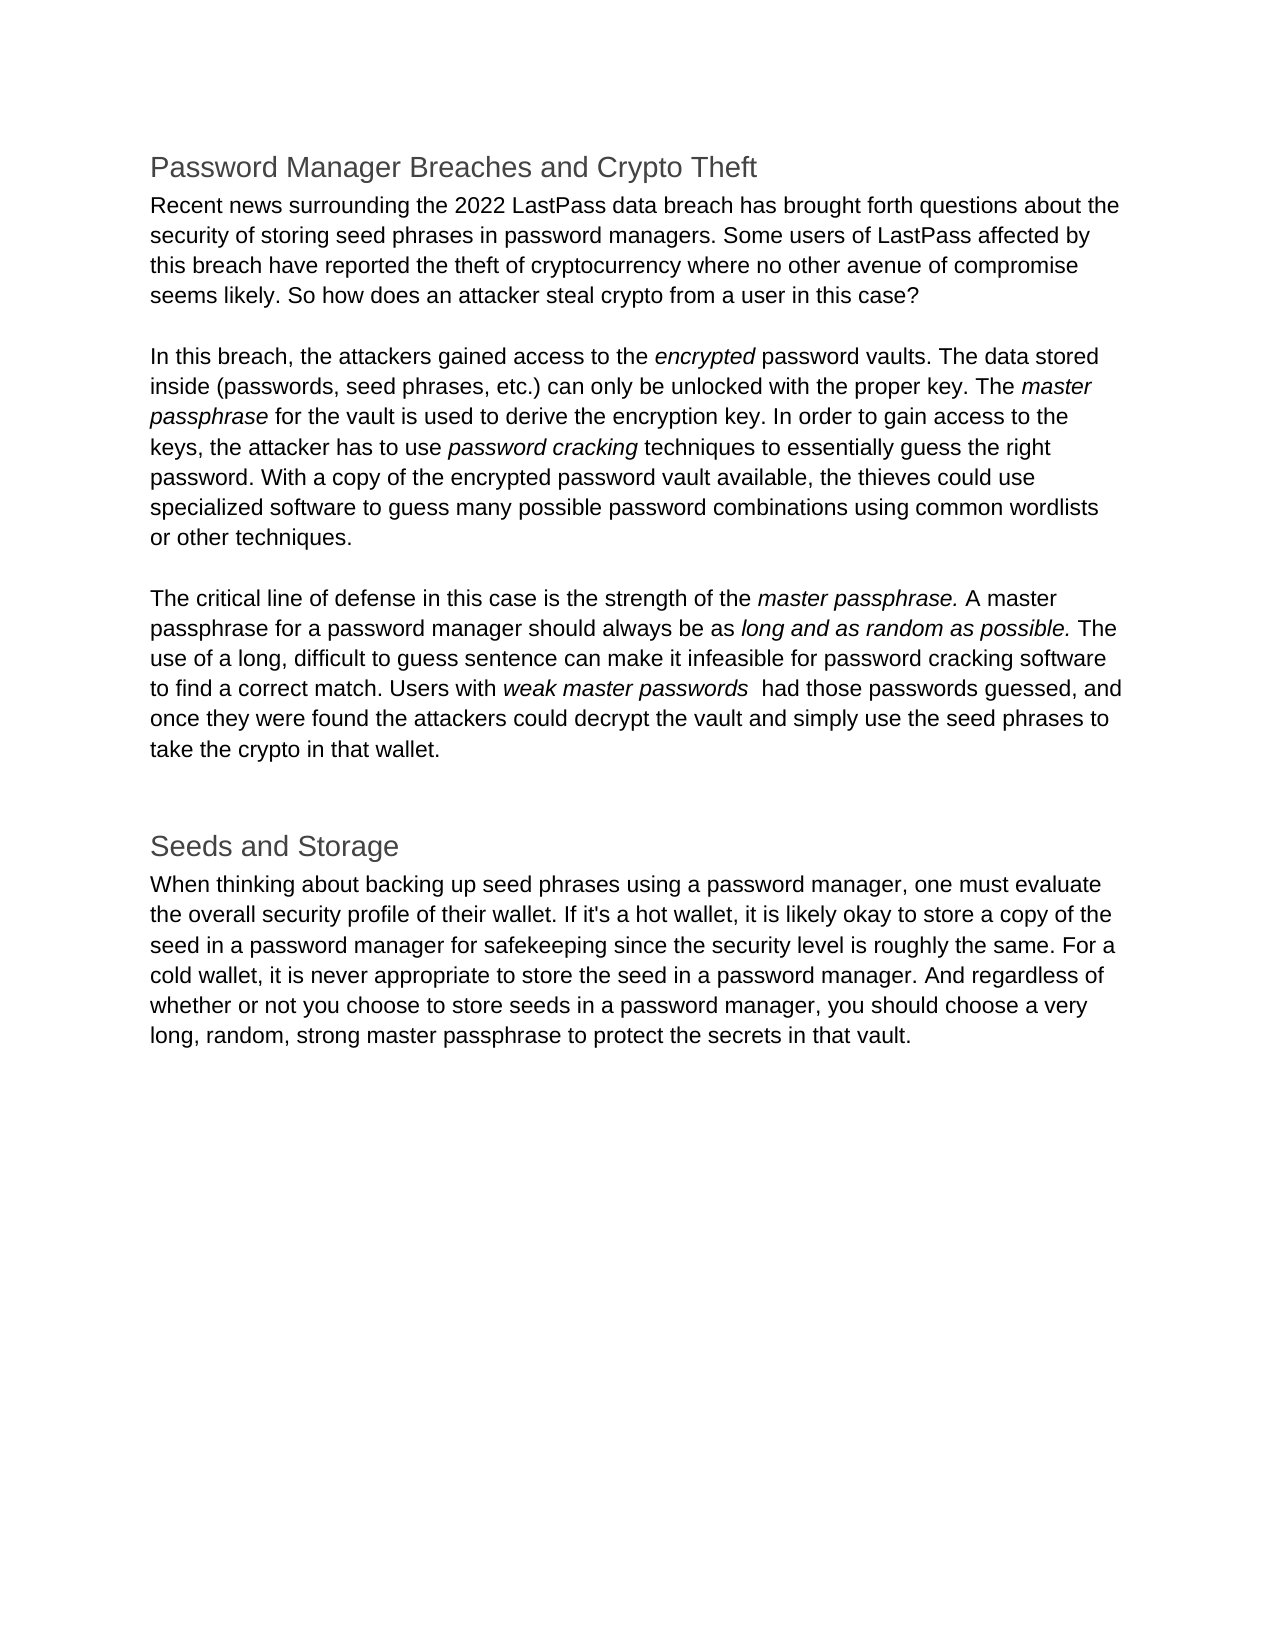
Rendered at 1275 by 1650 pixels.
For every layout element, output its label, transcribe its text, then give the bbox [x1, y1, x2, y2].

subtitle Seeds and Storage [150, 829, 1125, 863]
text Recent news surrounding the 2022 LastPass data breach has brought forth questions about the security of storing seed phrases in password managers. Some users of LastPass affected by this breach have reported the theft of cryptocurrency where no other avenue of compromise seems likely. So how does an attacker steal crypto from a user in this case? [150, 192, 1125, 309]
text The critical line of defense in this case is the strength of the master passphrase. A master passphrase for a password manager should always be as long and as random as possible. The use of a long, difficult to guess sentence can make it infeasible for password cracking software to find a correct match. Users with weak master passwords had those passwords guessed, and once they were found the attackers could decrypt the vault and simply use the seed phrases to take the crypto in that wallet. [150, 584, 1125, 762]
subtitle Password Manager Breaches and Crypto Theft [150, 150, 1125, 183]
text When thinking about backing up seed phrases using a password manager, one must evaluate the overall security profile of their wallet. If it's a hot wallet, it is likely okay to store a copy of the seed in a password manager for safekeeping since the security level is roughly the same. For a cold wallet, it is never appropriate to store the seed in a password manager. And regardless of whether or not you choose to store seeds in a password manager, you should choose a very long, random, strong master passphrase to protect the secrets in that vault. [150, 871, 1125, 1049]
text In this breach, the attackers gained access to the encrypted password vaults. The data stored inside (passwords, seed phrases, etc.) can only be unlocked with the proper key. The master passphrase for the vault is used to derive the encryption key. In order to gain access to the keys, the attacker has to use password cracking techniques to essentially guess the right password. With a copy of the encrypted password vault available, the thieves could use specialized software to guess many possible password combinations using common wordlists or other techniques. [150, 343, 1125, 551]
